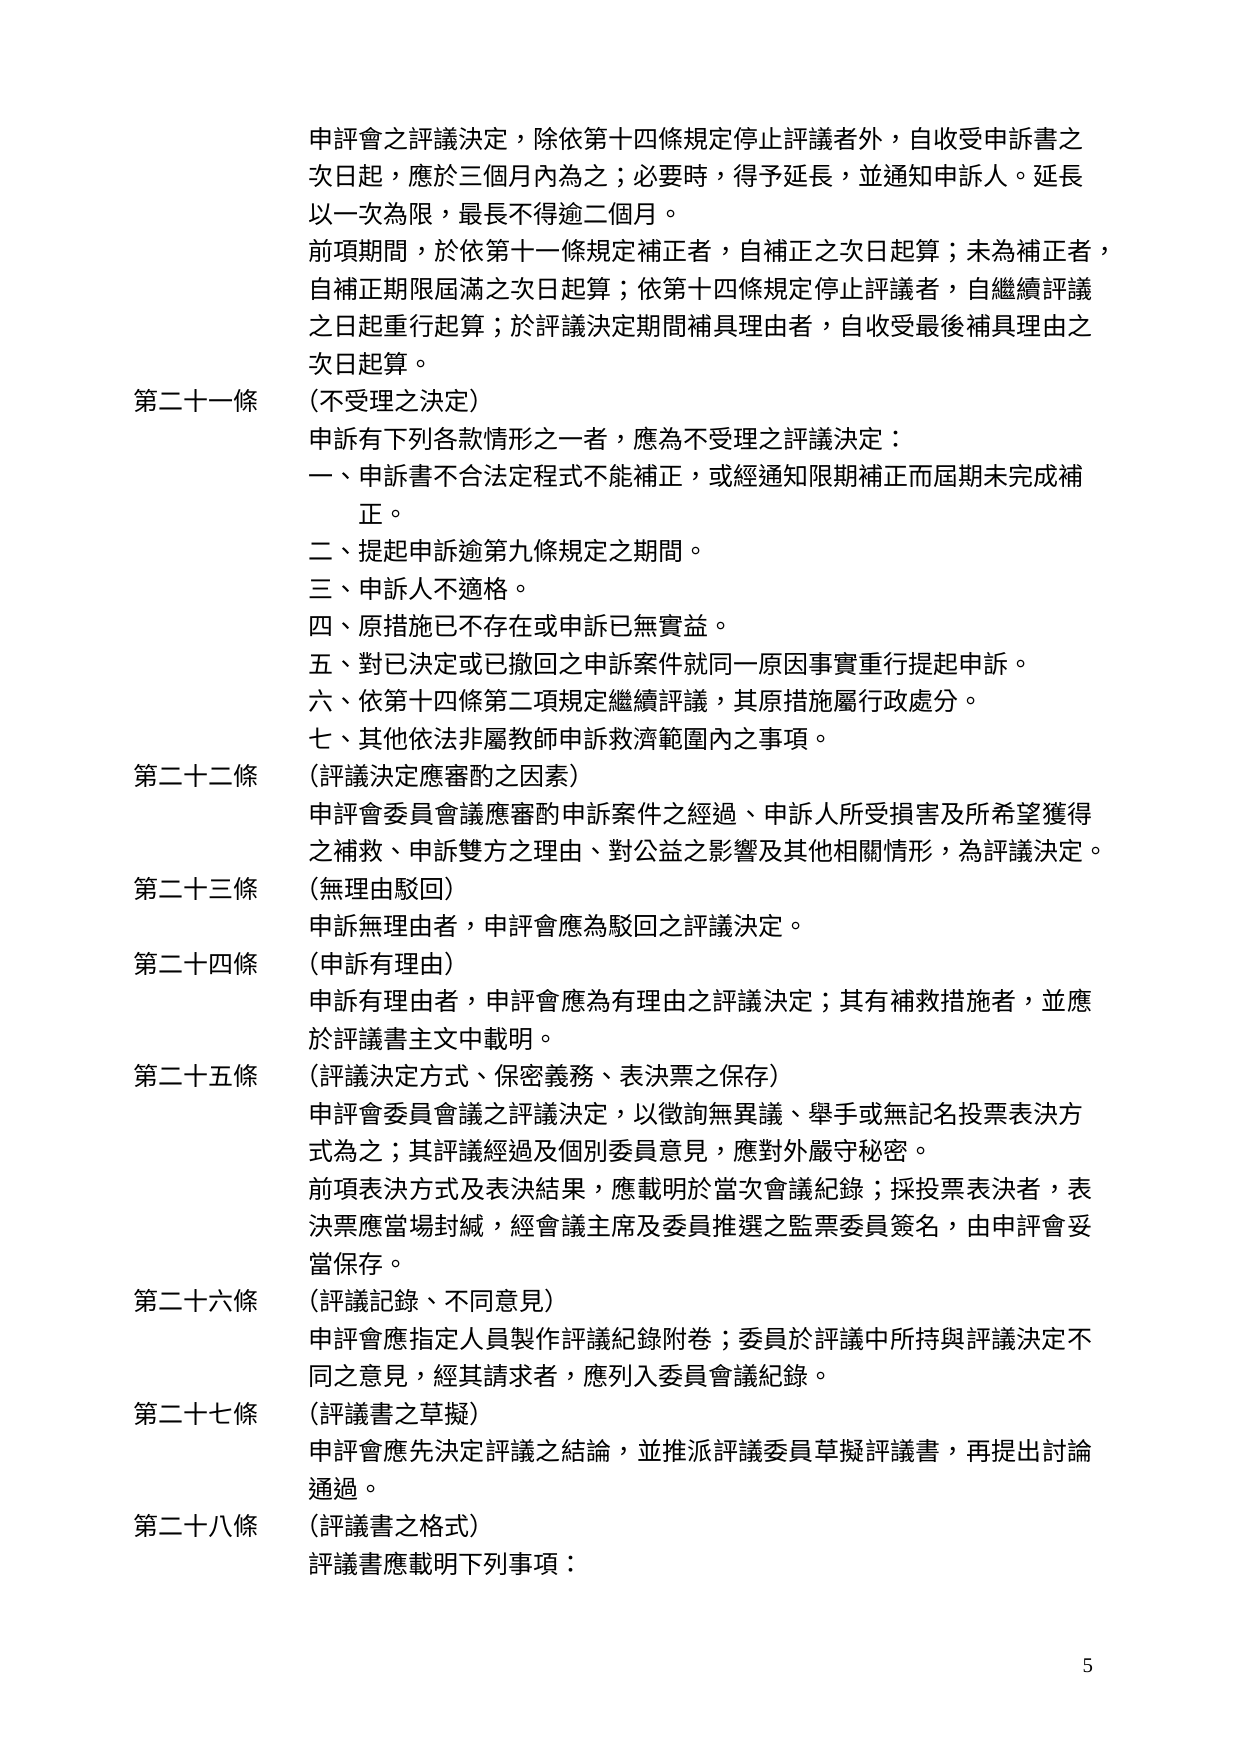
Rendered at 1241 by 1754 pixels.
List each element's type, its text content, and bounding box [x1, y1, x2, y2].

text 申訴有下列各款情形之一者，應為不受理之評議決定： [308, 412, 1093, 450]
text 五、對已決定或已撤回之申訴案件就同一原因事實重行提起申訴。 [308, 637, 1093, 675]
text 前項期間，於依第十一條規定補正者，自補正之次日起算；未為補正者，自補正期限屆滿之次日起算；依第十四條規定停止評議者，自繼續評議之日起重行起算；於評議決定期間補具理由者，自收受最後補具理由之次日起算。 [308, 225, 1093, 375]
text 第二十七條 （評議書之草擬） [133, 1387, 1093, 1425]
text 申評會應指定人員製作評議紀錄附卷；委員於評議中所持與評議決定不同之意見，經其請求者，應列入委員會議紀錄。 [308, 1312, 1093, 1387]
text 申評會應先決定評議之結論，並推派評議委員草擬評議書，再提出討論通過。 [308, 1425, 1093, 1500]
text 評議書應載明下列事項： [308, 1537, 1093, 1575]
text 申訴有理由者，申評會應為有理由之評議決定；其有補救措施者，並應於評議書主文中載明。 [308, 975, 1093, 1050]
text 第二十二條 （評議決定應審酌之因素） [133, 750, 1093, 787]
text 申評會委員會議之評議決定，以徵詢無異議、舉手或無記名投票表決方式為之；其評議經過及個別委員意見，應對外嚴守秘密。 [308, 1087, 1093, 1162]
text 第二十八條 （評議書之格式） [133, 1500, 1093, 1537]
text 前項表決方式及表決結果，應載明於當次會議紀錄；採投票表決者，表決票應當場封緘，經會議主席及委員推選之監票委員簽名，由申評會妥當保存。 [308, 1162, 1093, 1275]
text 申評會委員會議應審酌申訴案件之經過、申訴人所受損害及所希望獲得之補救、申訴雙方之理由、對公益之影響及其他相關情形，為評議決定。 [308, 787, 1093, 862]
text 第二十五條 （評議決定方式、保密義務、表決票之保存） [133, 1050, 1093, 1087]
text 四、原措施已不存在或申訴已無實益。 [308, 600, 1093, 637]
text 六、依第十四條第二項規定繼續評議，其原措施屬行政處分。 [308, 675, 1093, 712]
text 申評會之評議決定，除依第十四條規定停止評議者外，自收受申訴書之次日起，應於三個月內為之；必要時，得予延長，並通知申訴人。延長以一次為限，最長不得逾二個月。 [308, 112, 1093, 225]
text 一、申訴書不合法定程式不能補正，或經通知限期補正而屆期未完成補正。 [308, 450, 1093, 525]
text 第二十四條 （申訴有理由） [133, 937, 1093, 975]
text 第二十三條 （無理由駁回） [133, 862, 1093, 900]
text 七、其他依法非屬教師申訴救濟範圍內之事項。 [133, 712, 1093, 750]
text 三、申訴人不適格。 [308, 562, 1093, 600]
text 二、提起申訴逾第九條規定之期間。 [308, 525, 1093, 562]
text 第二十六條 （評議記錄、不同意見） [133, 1275, 1093, 1312]
text 申訴無理由者，申評會應為駁回之評議決定。 [133, 900, 1093, 937]
text 第二十一條 （不受理之決定） [133, 375, 1093, 412]
